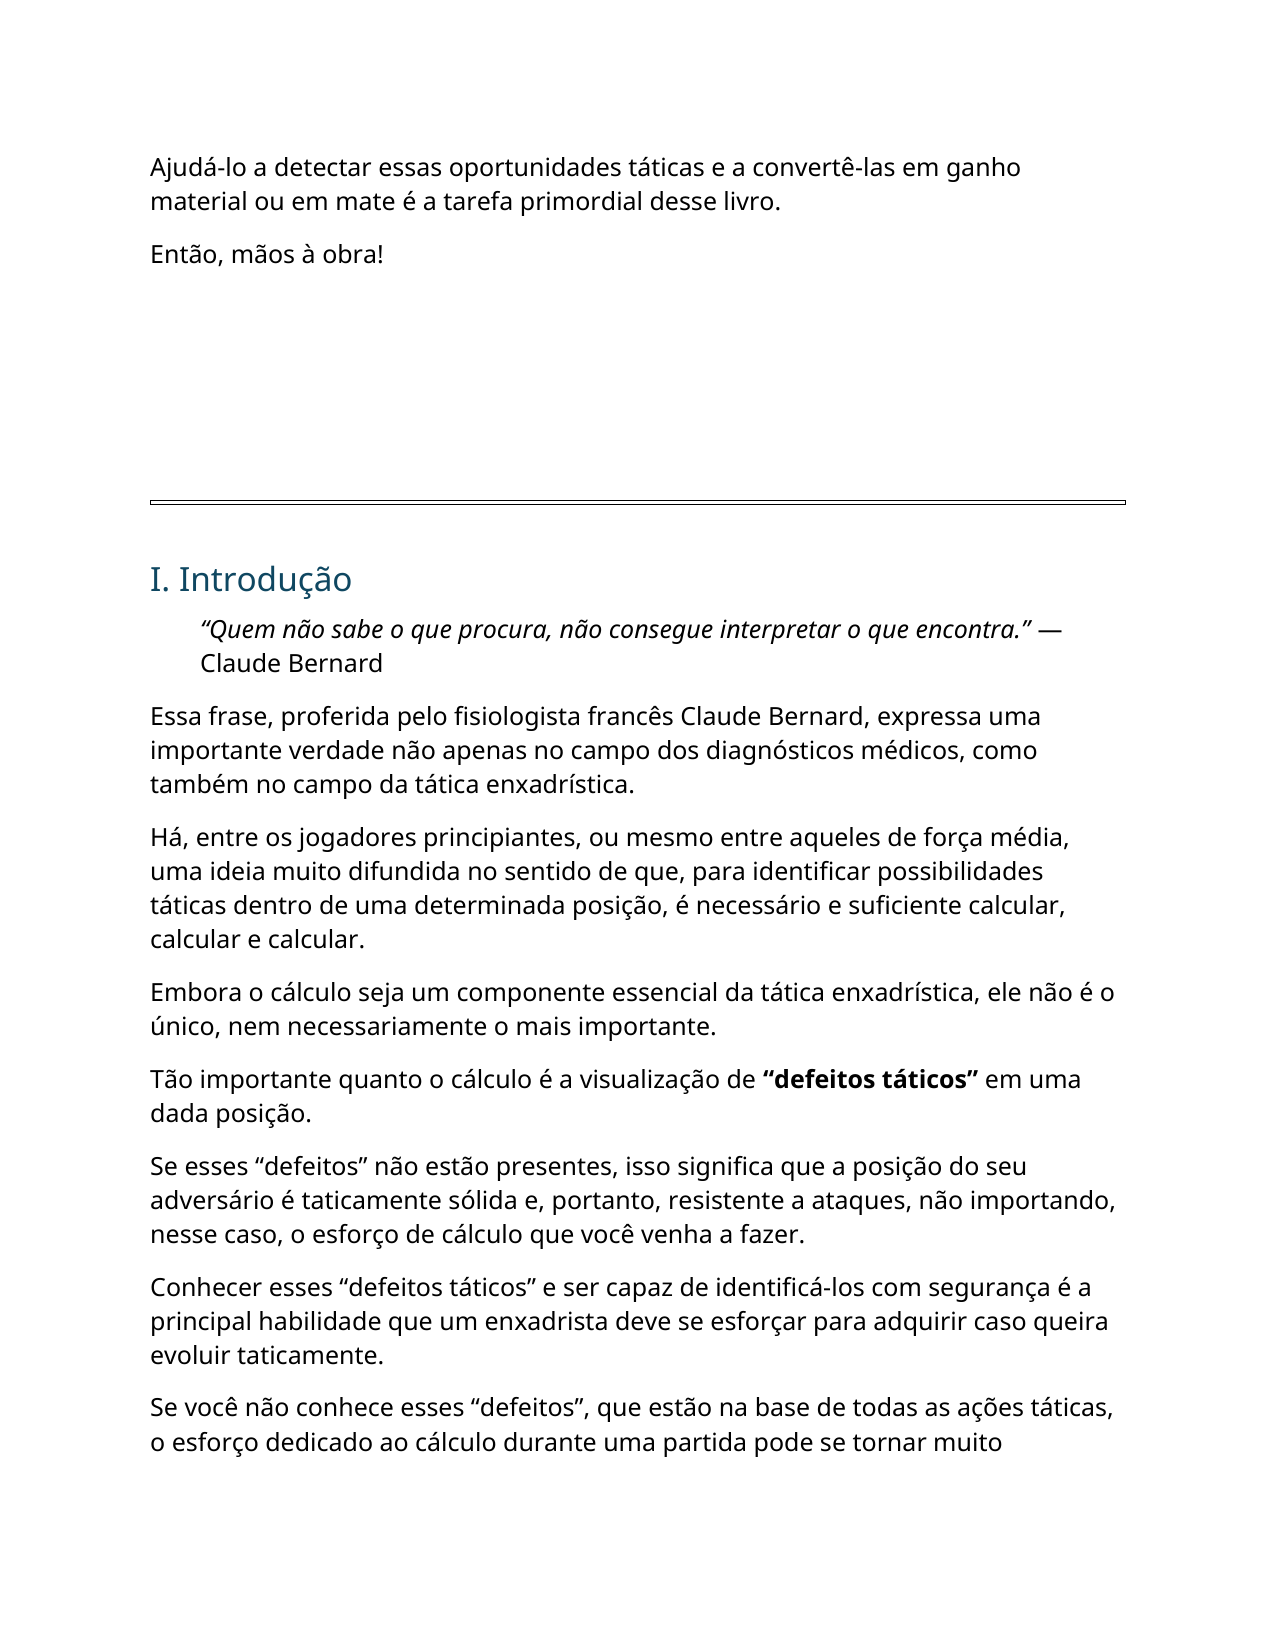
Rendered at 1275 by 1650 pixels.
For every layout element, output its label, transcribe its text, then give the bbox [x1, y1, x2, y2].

text Se esses “defeitos” não estão presentes, isso significa que a posição do seu adversário é taticamente sólida e, portanto, resistente a ataques, não importando, nesse caso, o esforço de cálculo que você venha a fazer. [150, 1148, 1125, 1250]
text Se você não conhece esses “defeitos”, que estão na base de todas as ações táticas, o esforço dedicado ao cálculo durante uma partida pode se tornar muito [150, 1390, 1125, 1458]
text Essa frase, proferida pelo fisiologista francês Claude Bernard, expressa uma importante verdade não apenas no campo dos diagnósticos médicos, como também no campo da tática enxadrística. [150, 698, 1125, 801]
text Ajudá-lo a detectar essas oportunidades táticas e a convertê-las em ganho material ou em mate é a tarefa primordial desse livro. [150, 150, 1125, 218]
subtitle I. Introdução [150, 556, 1125, 601]
text Tão importante quanto o cálculo é a visualização de “defeitos táticos” em uma dada posição. [150, 1061, 1125, 1129]
text Há, entre os jogadores principiantes, ou mesmo entre aqueles de força média, uma ideia muito difundida no sentido de que, para identificar possibilidades táticas dentro de uma determinada posição, é necessário e suficiente calcular, calcular e calcular. [150, 819, 1125, 956]
text Conhecer esses “defeitos táticos” e ser capaz de identificá-los com segurança é a principal habilidade que um enxadrista deve se esforçar para adquirir caso queira evoluir taticamente. [150, 1269, 1125, 1371]
text Embora o cálculo seja um componente essencial da tática enxadrística, ele não é o único, nem necessariamente o mais importante. [150, 974, 1125, 1043]
text “Quem não sabe o que procura, não consegue interpretar o que encontra.” — Claude Bernard [200, 612, 1075, 680]
text Então, mãos à obra! [150, 237, 1125, 271]
